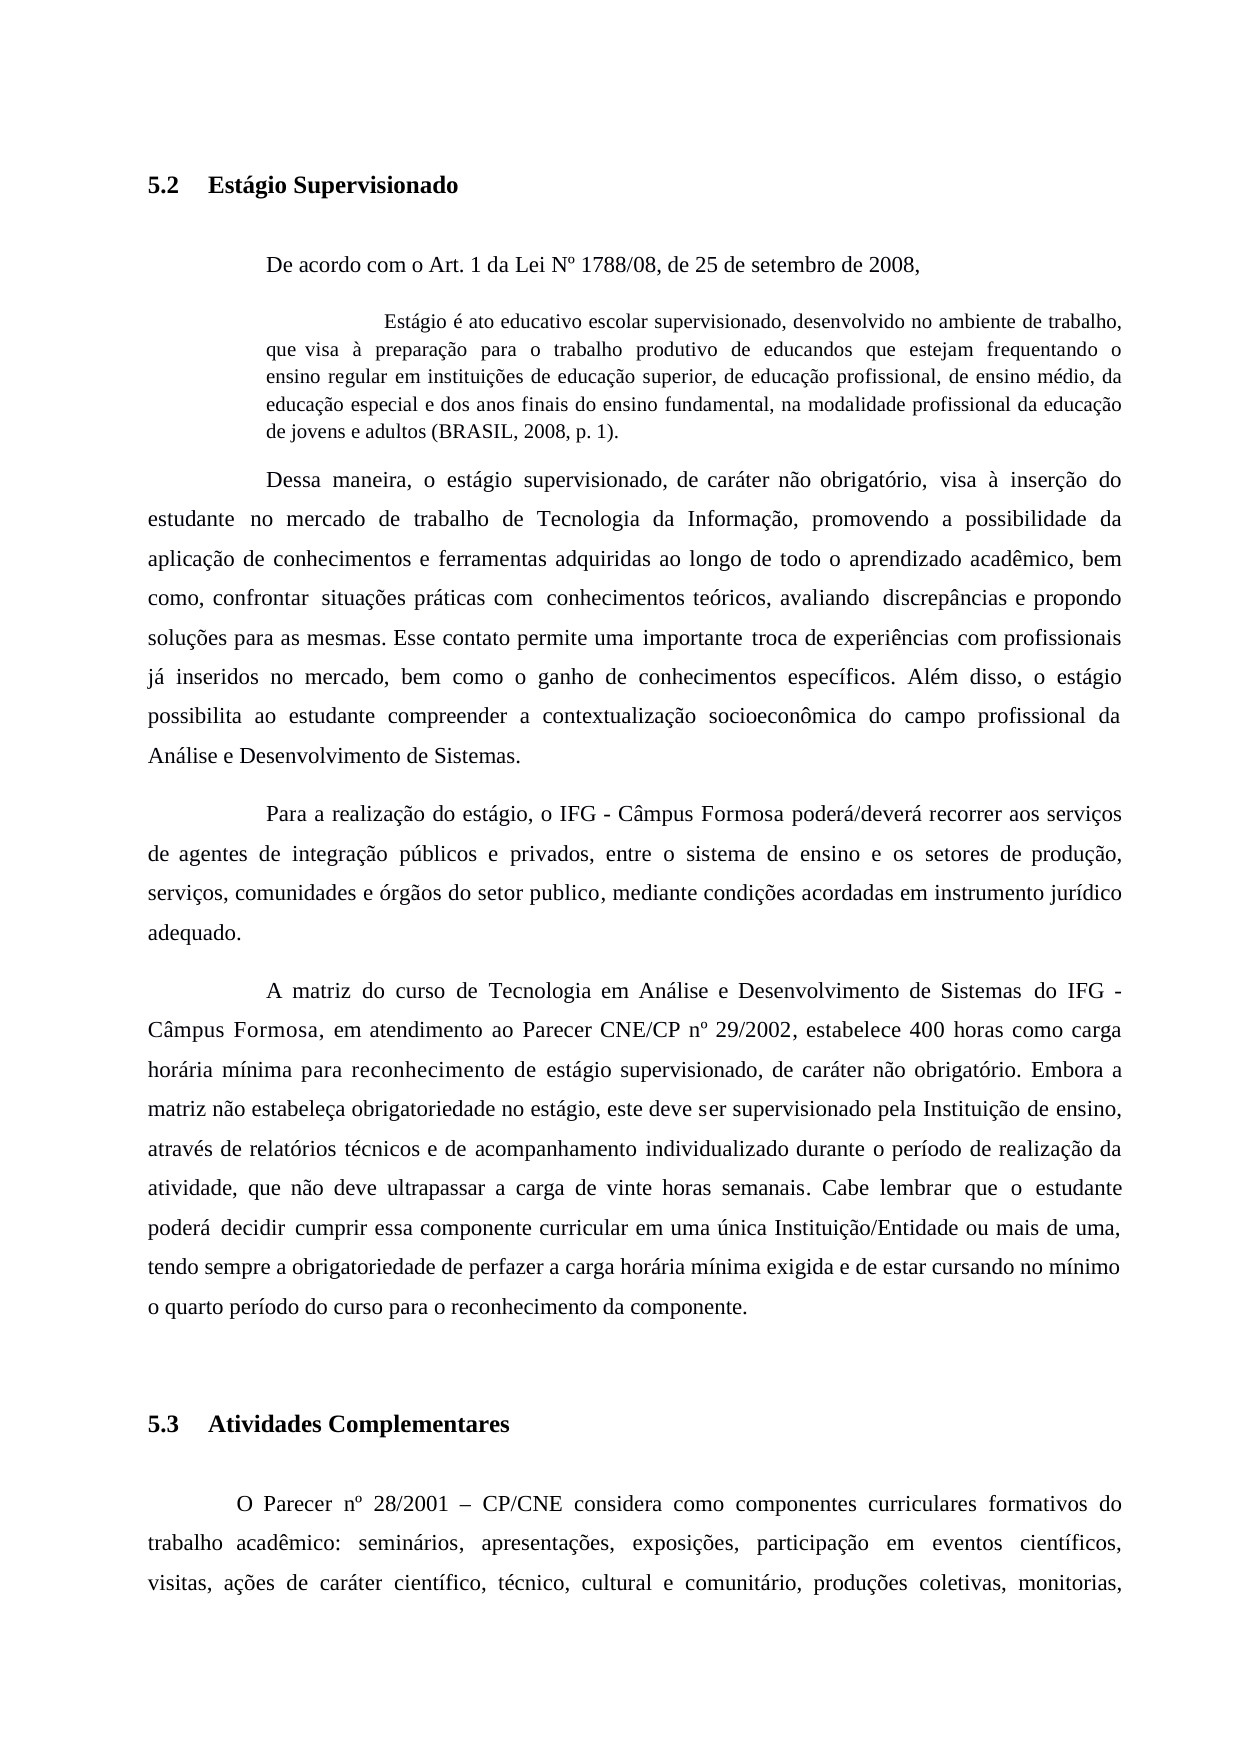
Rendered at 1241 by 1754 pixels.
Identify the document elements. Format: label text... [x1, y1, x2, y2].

text Para a realização do estágio, o IFG - Câmpus Formosa poderá/deverá recorrer aos serviços de agentes de integração públicos e privados, entre o sistema de ensino e os setores de produção, serviços, comunidades e órgãos do setor publico, mediante condições acordadas em instrumento jurídico adequado. [148, 800, 1122, 945]
text De acordo com o Art. 1 da Lei Nº 1788/08, de 25 de setembro de 2008, [920, 251, 1122, 277]
text Dessa maneira, o estágio supervisionado, de caráter não obrigatório, visa à inserção do estudante no mercado de trabalho de Tecnologia da Informação, promovendo a possibilidade da aplicação de conhecimentos e ferramentas adquiridas ao longo de todo o aprendizado acadêmico, bem como, confrontar situações práticas com conhecimentos teóricos, avaliando discrepâncias e propondo soluções para as mesmas. Esse contato permite uma importante troca de experiências com profissionais já inseridos no mercado, bem como o ganho de conhecimentos específicos. Além disso, o estágio possibilita ao estudante compreender a contextualização socioeconômica do campo profissional da Análise e Desenvolvimento de Sistemas. [148, 729, 1122, 768]
text Dessa maneira, o estágio supervisionado, de caráter não obrigatório, visa à inserção do estudante no mercado de trabalho de Tecnologia da Informação, promovendo a possibilidade da aplicação de conhecimentos e ferramentas adquiridas ao longo de todo o aprendizado acadêmico, bem como, confrontar situações práticas com conhecimentos teóricos, avaliando discrepâncias e propondo soluções para as mesmas. Esse contato permite uma importante troca de experiências com profissionais já inseridos no mercado, bem como o ganho de conhecimentos específicos. Além disso, o estágio possibilita ao estudante compreender a contextualização socioeconômica do campo profissional da Análise e Desenvolvimento de Sistemas. [148, 466, 1122, 703]
text A matriz do curso de Tecnologia em Análise e Desenvolvimento de Sistemas do IFG - Câmpus Formosa, em atendimento ao Parecer CNE/CP nº 29/2002, estabelece 400 horas como carga horária mínima para reconhecimento de estágio supervisionado, de caráter não obrigatório. Embora a matriz não estabeleça obrigatoriedade no estágio, este deve ser supervisionado pela Instituição de ensino, através de relatórios técnicos e de acompanhamento individualizado durante o período de realização da atividade, que não deve ultrapassar a carga de vinte horas semanais. Cabe lembrar que o estudante poderá decidir cumprir essa componente curricular em uma única Instituição/Entidade ou mais de uma, tendo sempre a obrigatoriedade de perfazer a carga horária mínima exigida e de estar cursando no mínimo o quarto período do curso para o reconhecimento da componente. [148, 1280, 1122, 1319]
text Estágio é ato educativo escolar supervisionado, desenvolvido no ambiente de trabalho, que visa à preparação para o trabalho produtivo de educandos que estejam frequentando o ensino regular em instituições de educação superior, de educação profissional, de ensino médio, da educação especial e dos anos finais do ensino fundamental, na modalidade profissional da educação de jovens e adultos (BRASIL, 2008, p. 1). [266, 309, 1122, 443]
subtitle Estágio Supervisionado [148, 170, 208, 199]
text A matriz do curso de Tecnologia em Análise e Desenvolvimento de Sistemas do IFG - Câmpus Formosa, em atendimento ao Parecer CNE/CP nº 29/2002, estabelece 400 horas como carga horária mínima para reconhecimento de estágio supervisionado, de caráter não obrigatório. Embora a matriz não estabeleça obrigatoriedade no estágio, este deve ser supervisionado pela Instituição de ensino, através de relatórios técnicos e de acompanhamento individualizado durante o período de realização da atividade, que não deve ultrapassar a carga de vinte horas semanais. Cabe lembrar que o estudante poderá decidir cumprir essa componente curricular em uma única Instituição/Entidade ou mais de uma, tendo sempre a obrigatoriedade de perfazer a carga horária mínima exigida e de estar cursando no mínimo o quarto período do curso para o reconhecimento da componente. [148, 977, 1122, 1214]
text O Parecer nº 28/2001 – CP/CNE considera como componentes curriculares formativos do trabalho acadêmico: seminários, apresentações, exposições, participação em eventos científicos, visitas, ações de caráter científico, técnico, cultural e comunitário, produções coletivas, monitorias, [148, 1490, 1122, 1595]
subtitle Atividades Complementares [148, 1409, 208, 1438]
subtitle Estágio Supervisionado [459, 170, 1122, 199]
text De acordo com o Art. 1 da Lei Nº 1788/08, de 25 de setembro de 2008, [148, 251, 266, 277]
subtitle Atividades Complementares [510, 1409, 1122, 1438]
